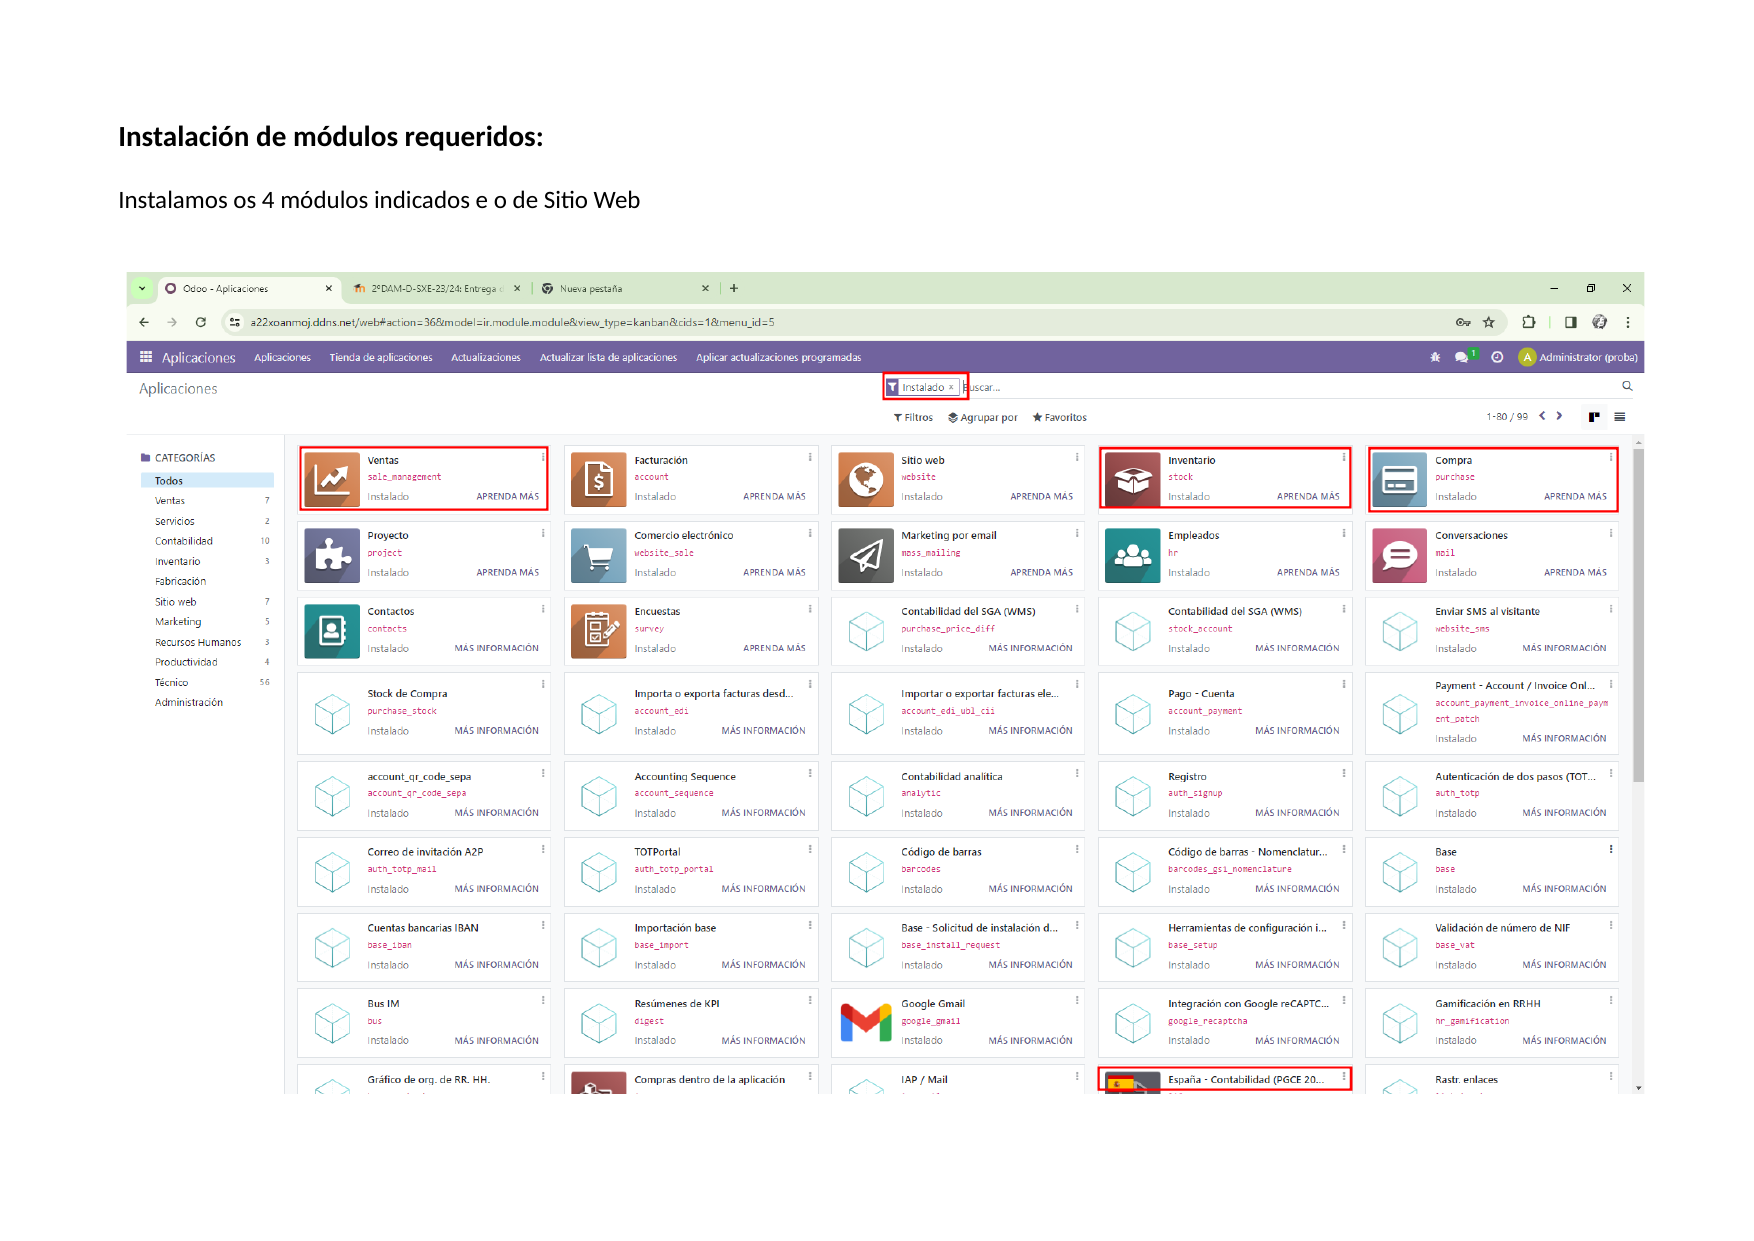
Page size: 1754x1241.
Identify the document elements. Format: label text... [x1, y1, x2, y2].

text Instalamos os 4 módulos indicados e o de Sitio Web [118, 184, 1636, 214]
subtitle Instalación de módulos requeridos: [118, 118, 1636, 154]
picture [126, 272, 1645, 1094]
